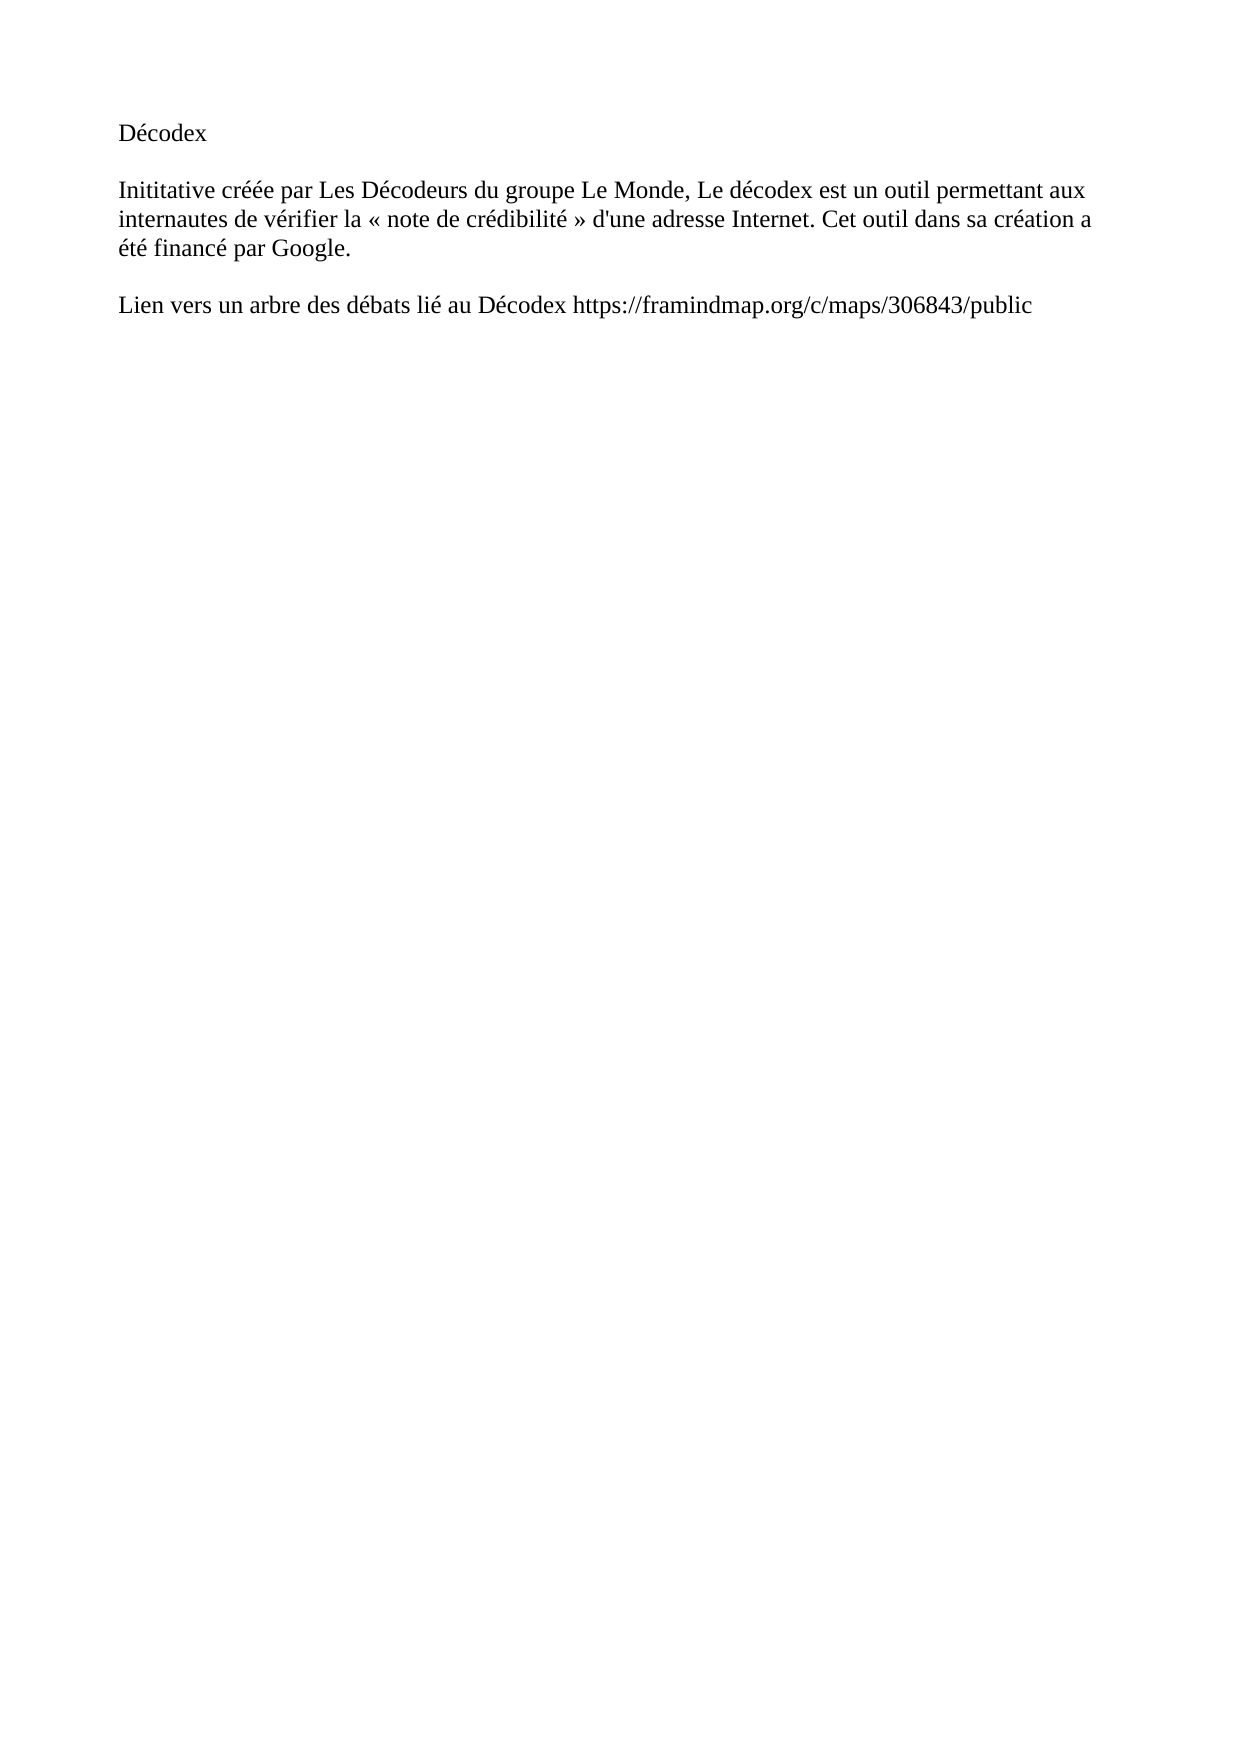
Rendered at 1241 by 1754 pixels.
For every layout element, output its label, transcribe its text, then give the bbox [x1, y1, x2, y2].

text Lien vers un arbre des débats lié au Décodex https://framindmap.org/c/maps/306843/public [118, 291, 1122, 319]
text Décodex [118, 118, 1122, 147]
text Inititative créée par Les Décodeurs du groupe Le Monde, Le décodex est un outil permettant aux internautes de vérifier la « note de crédibilité » d'une adresse Internet. Cet outil dans sa création a été financé par Google. [118, 176, 1122, 262]
